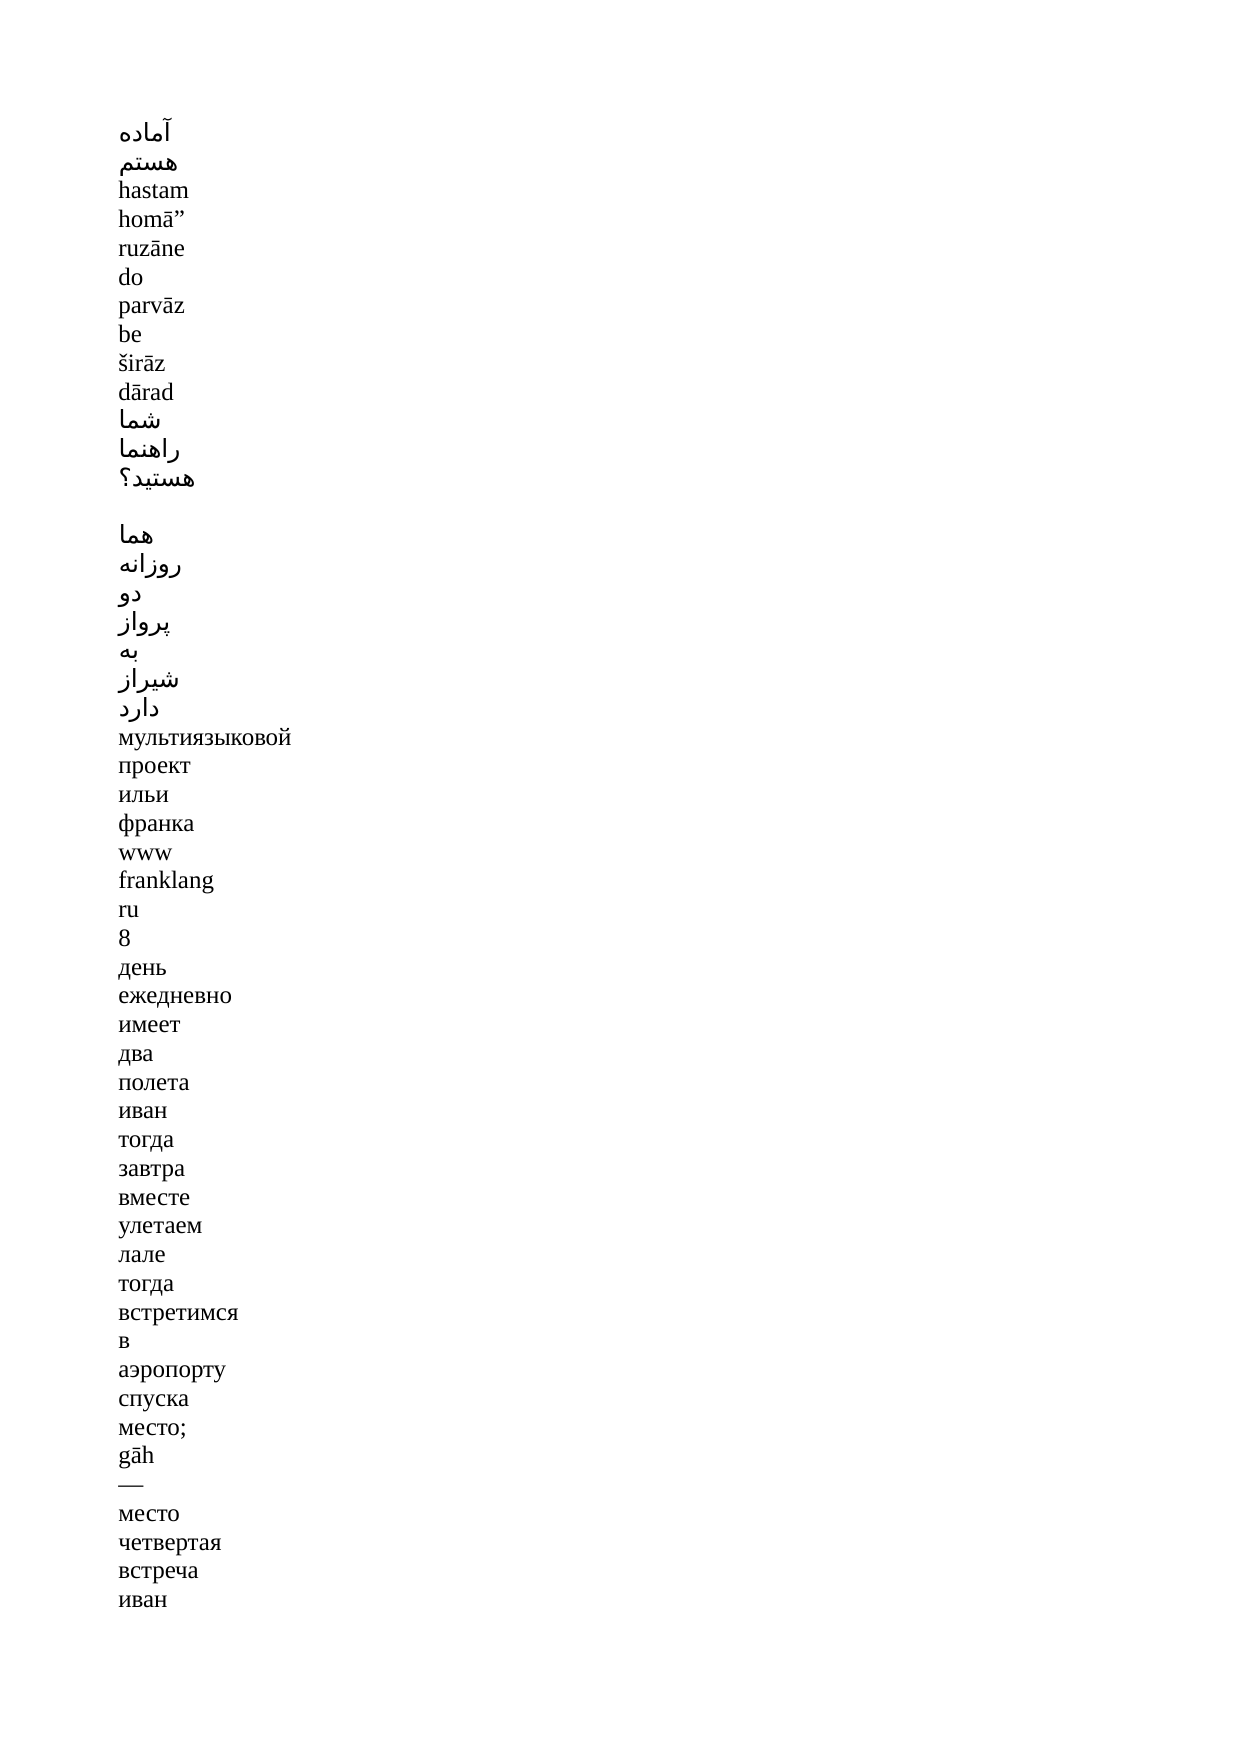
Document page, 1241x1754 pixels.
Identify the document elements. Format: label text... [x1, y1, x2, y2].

text hastam [118, 176, 1122, 204]
text ruzāne [118, 233, 1122, 262]
text راهنما [118, 434, 1122, 463]
text франка [118, 808, 1122, 837]
text в [118, 1326, 1122, 1354]
text franklang [118, 866, 1122, 894]
text тогда [118, 1268, 1122, 1297]
text دارد‬ [118, 693, 1122, 722]
text cпуска [118, 1383, 1122, 1412]
text پرواز‬ [118, 607, 1122, 636]
text be [118, 319, 1122, 348]
text 8 [118, 923, 1122, 952]
text два [118, 1038, 1122, 1067]
text هستيد؟‬ [118, 463, 1122, 492]
text проект [118, 751, 1122, 779]
text место; [118, 1412, 1122, 1441]
text هما [118, 521, 1122, 549]
text dārad [118, 377, 1122, 406]
text širāz [118, 348, 1122, 377]
text имеет [118, 1009, 1122, 1038]
text завтра [118, 1153, 1122, 1182]
text ‫ [118, 492, 1122, 521]
text ‫به [118, 636, 1122, 664]
text gāh [118, 1441, 1122, 1469]
text встреча [118, 1556, 1122, 1584]
text ‫شما [118, 406, 1122, 434]
text ‫آماده [118, 118, 1122, 147]
text иван [118, 1096, 1122, 1124]
text аэропорту [118, 1354, 1122, 1383]
text شيراز [118, 664, 1122, 693]
text иван [118, 1584, 1122, 1613]
text место [118, 1498, 1122, 1527]
text лале [118, 1239, 1122, 1268]
text тогда [118, 1124, 1122, 1153]
text ильи [118, 779, 1122, 808]
text — [118, 1469, 1122, 1498]
text هستم‬ [118, 147, 1122, 176]
text روزانه [118, 549, 1122, 578]
text полета [118, 1067, 1122, 1096]
text вместе [118, 1182, 1122, 1211]
text день [118, 952, 1122, 981]
text улетаем [118, 1211, 1122, 1239]
text www [118, 837, 1122, 866]
text ru [118, 894, 1122, 923]
text четвертая [118, 1527, 1122, 1556]
text homā” [118, 204, 1122, 233]
text встретимся [118, 1297, 1122, 1326]
text parvāz [118, 291, 1122, 319]
text do [118, 262, 1122, 291]
text دو [118, 578, 1122, 607]
text ежедневно [118, 981, 1122, 1009]
text мультиязыковой [118, 722, 1122, 751]
